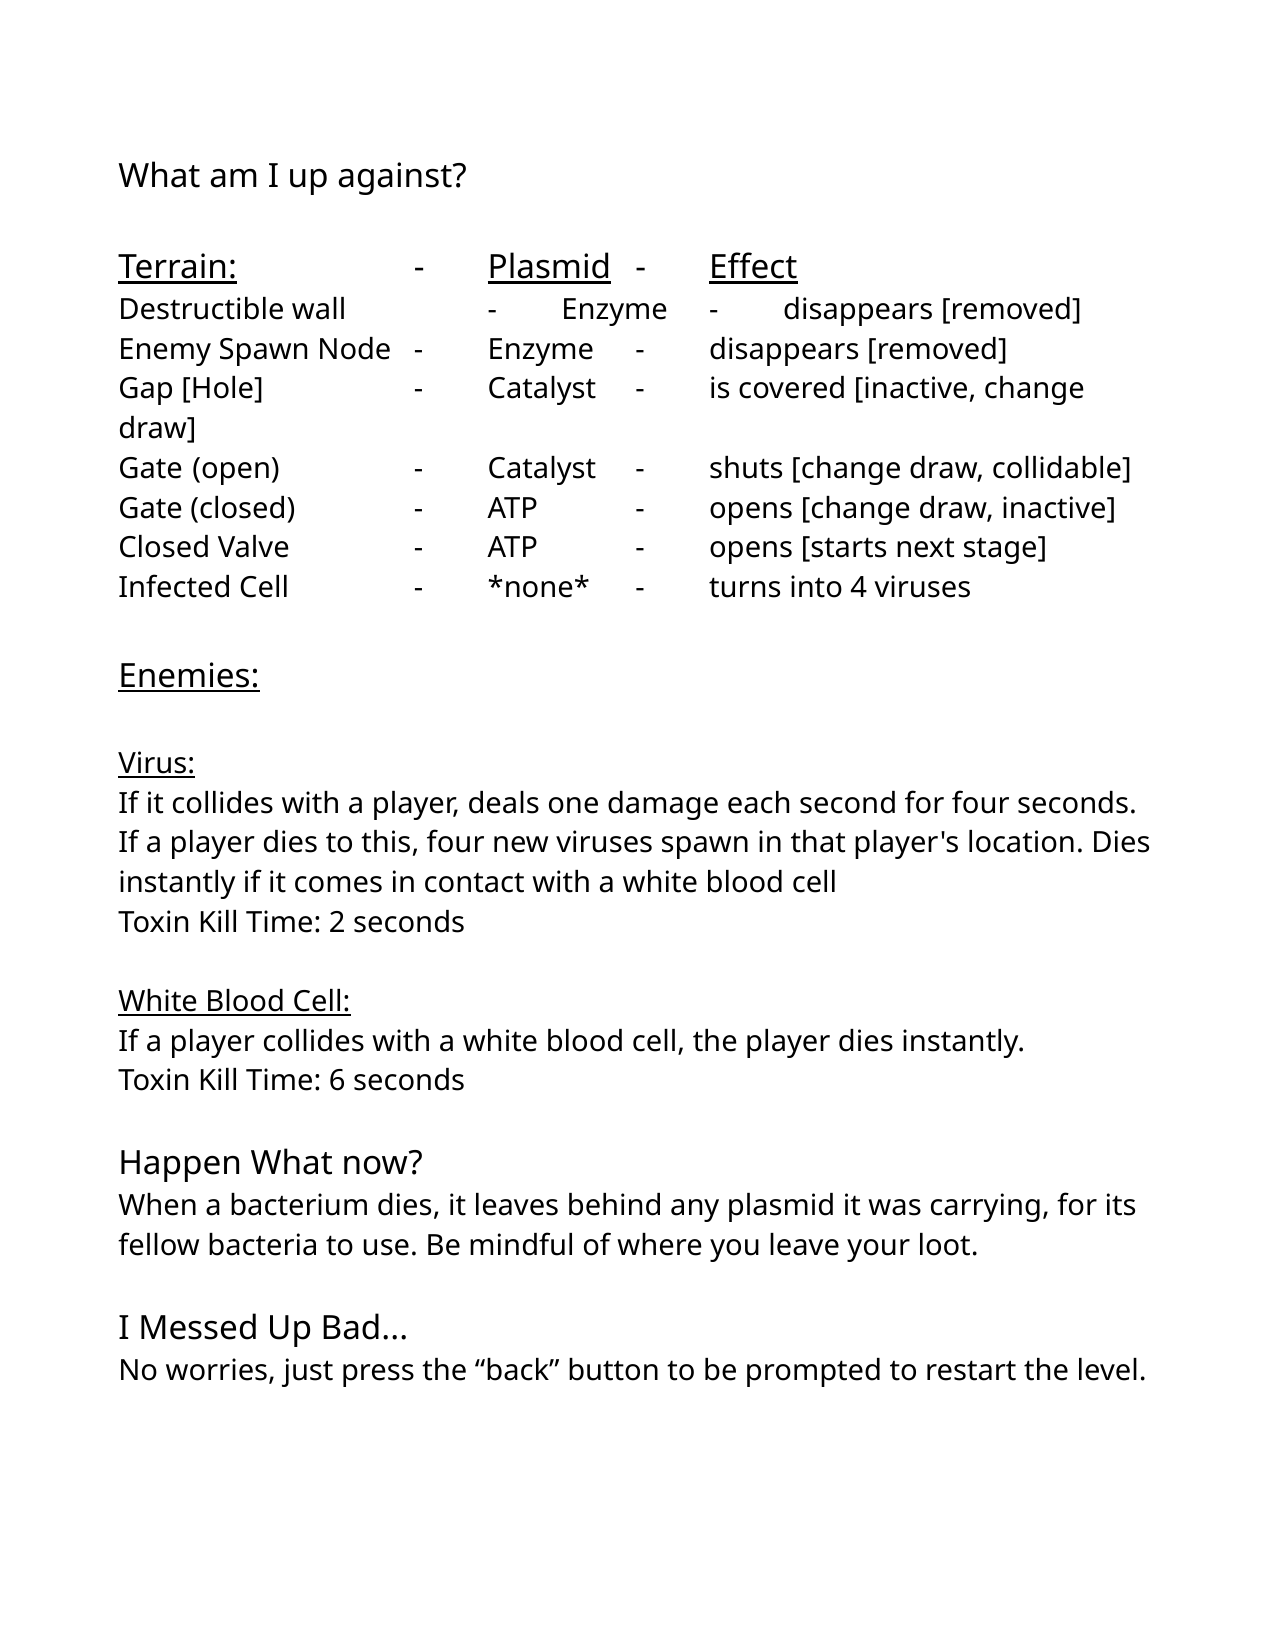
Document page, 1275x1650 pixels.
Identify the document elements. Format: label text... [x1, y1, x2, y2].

text Gap [Hole] - Catalyst - is covered [inactive, change draw] [118, 368, 1157, 447]
text Toxin Kill Time: 6 seconds [118, 1060, 1157, 1099]
text Happen What now? [118, 1139, 1157, 1184]
text Virus: [118, 742, 1157, 782]
text If it collides with a player, deals one damage each second for four seconds. If a player dies to this, four new viruses spawn in that player's location. Dies instantly if it comes in contact with a white blood cell [118, 782, 1157, 901]
text What am I up against? [118, 152, 1157, 198]
text If a player collides with a white blood cell, the player dies instantly. [118, 1020, 1157, 1060]
text No worries, just press the “back” button to be prompted to restart the level. [118, 1349, 1157, 1389]
text Infected Cell - *none* - turns into 4 viruses [118, 566, 1157, 606]
text Closed Valve - ATP - opens [starts next stage] [118, 527, 1157, 566]
text Enemies: [118, 651, 1157, 697]
text Gate (closed) - ATP - opens [change draw, inactive] [118, 487, 1157, 527]
text White Blood Cell: [118, 980, 1157, 1020]
text Terrain: - Plasmid - Effect [118, 243, 1157, 288]
text Toxin Kill Time: 2 seconds [118, 901, 1157, 941]
text Enemy Spawn Node - Enzyme - disappears [removed] [118, 328, 1157, 368]
text Gate (open) - Catalyst - shuts [change draw, collidable] [118, 447, 1157, 487]
text When a bacterium dies, it leaves behind any plasmid it was carrying, for its fellow bacteria to use. Be mindful of where you leave your loot. [118, 1184, 1157, 1264]
text I Messed Up Bad... [118, 1303, 1157, 1349]
text Destructible wall - Enzyme - disappears [removed] [118, 288, 1157, 328]
